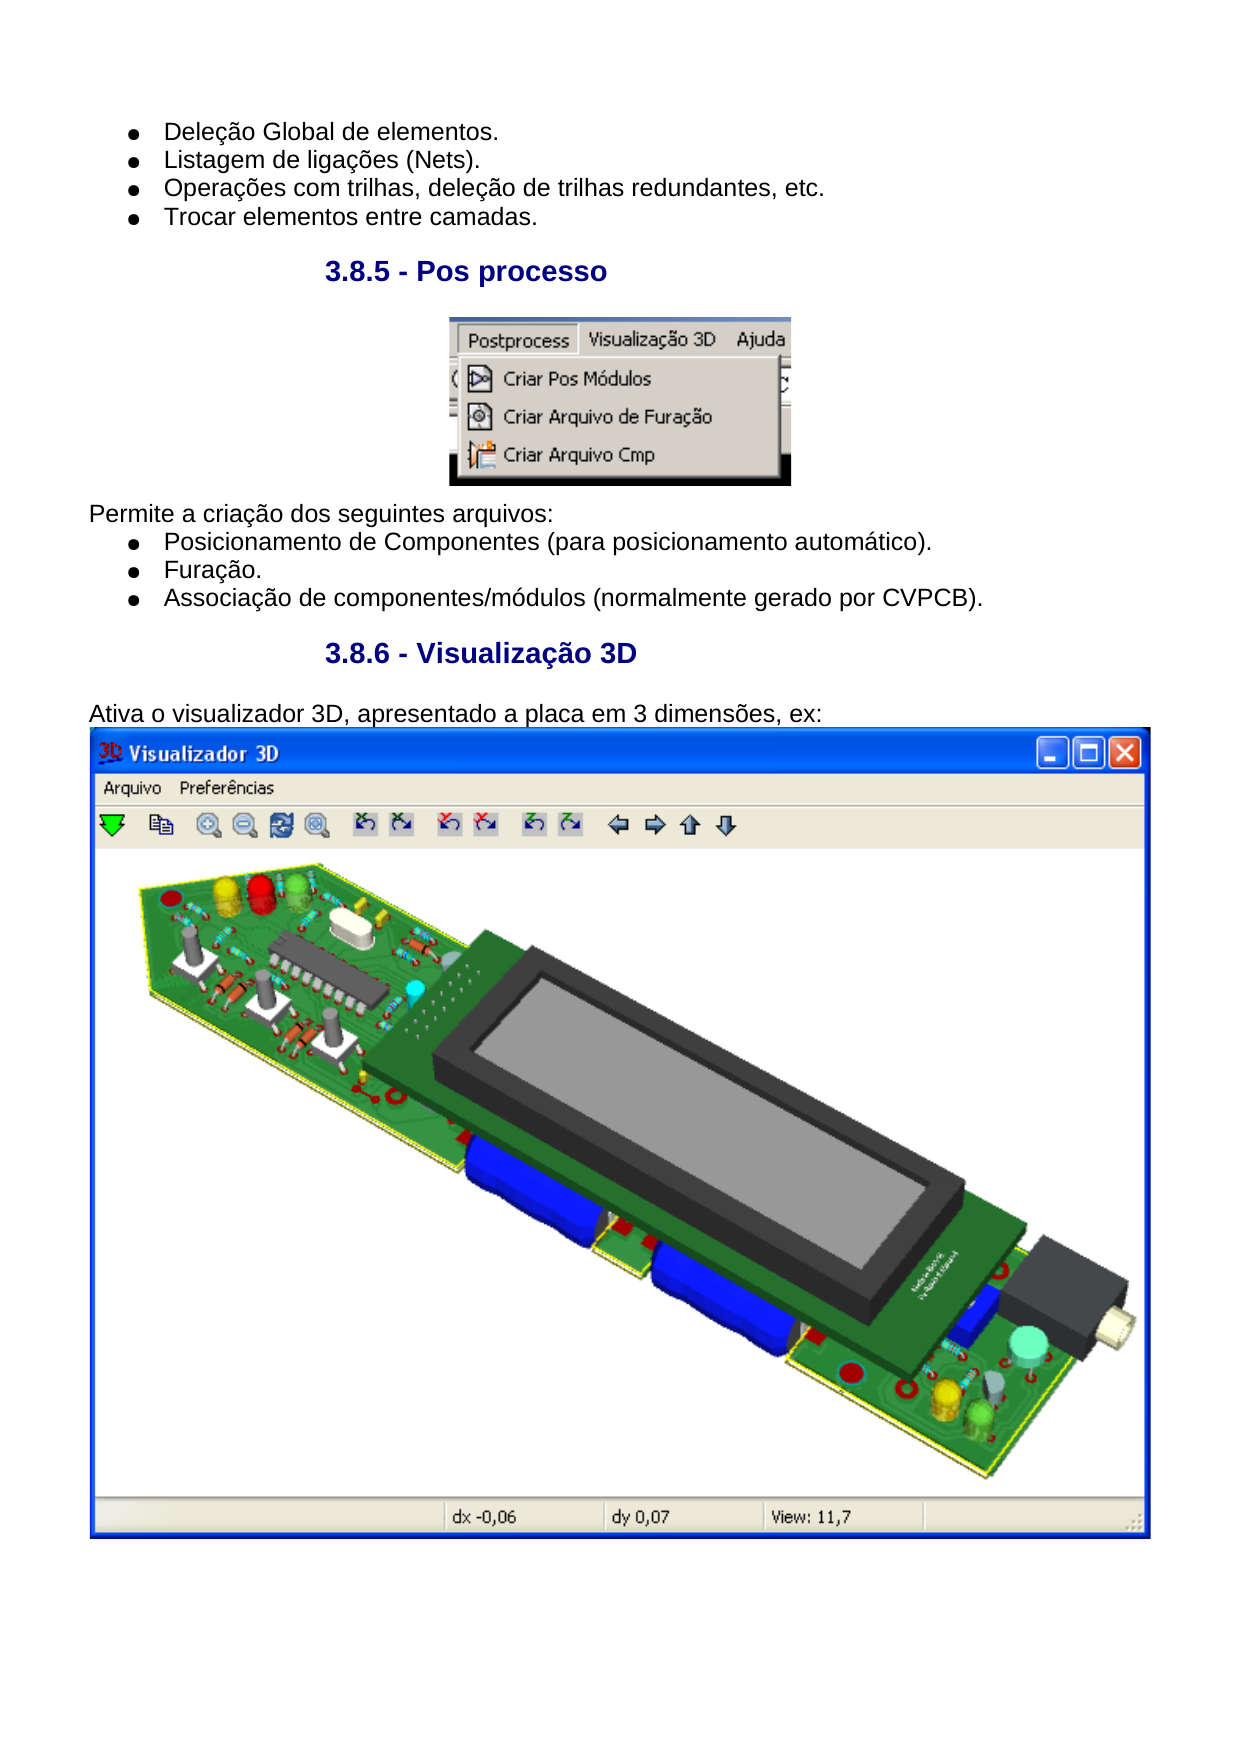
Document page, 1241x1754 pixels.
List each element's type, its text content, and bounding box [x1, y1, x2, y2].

picture [89, 727, 1151, 1539]
list Associação de componentes/módulos (normalmente gerado por CVPCB). [126, 584, 1152, 612]
picture [449, 317, 792, 486]
list Furação. [126, 556, 1152, 584]
list Trocar elementos entre camadas. [126, 202, 1152, 230]
list Deleção Global de elementos. [126, 118, 1152, 146]
subtitle Ativa o visualizador 3D, apresentado a placa em 3 dimensões, ex: [88, 699, 1152, 727]
subtitle Visualização 3D [325, 637, 1152, 670]
text Permite a criação dos seguintes arquivos: [88, 500, 1152, 528]
list Operações com trilhas, deleção de trilhas redundantes, etc. [126, 174, 1152, 202]
list Listagem de ligações (Nets). [126, 146, 1152, 174]
list Posicionamento de Componentes (para posicionamento automático). [126, 528, 1152, 556]
subtitle Pos processo [325, 255, 1152, 288]
